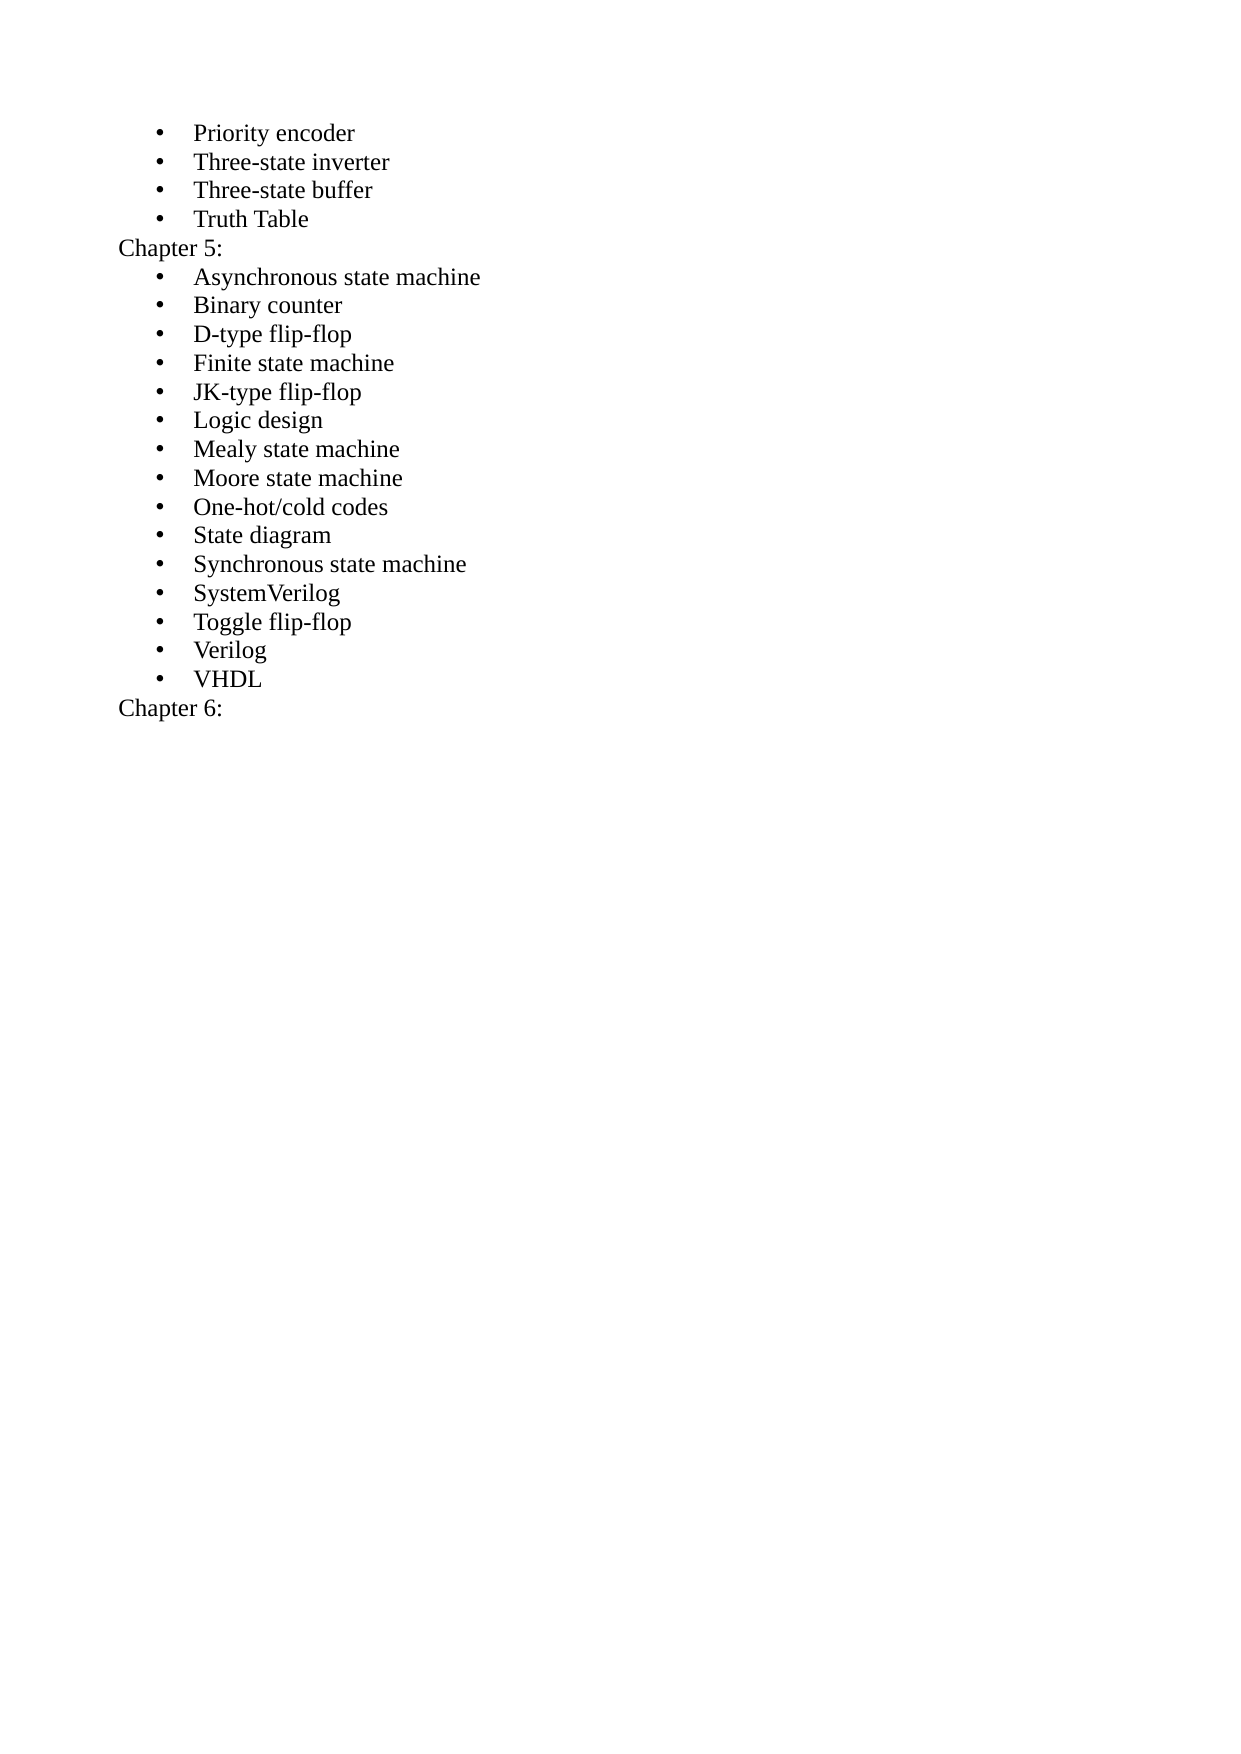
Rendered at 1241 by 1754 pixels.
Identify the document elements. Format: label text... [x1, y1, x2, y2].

text Chapter 6: [118, 693, 1122, 722]
list Priority encoder [156, 118, 1122, 147]
list State diagram [156, 521, 1122, 549]
list Verilog [156, 636, 1122, 664]
list D-type flip-flop [156, 319, 1122, 348]
list Logic design [156, 406, 1122, 434]
list Moore state machine [156, 463, 1122, 492]
list One-hot/cold codes [156, 492, 1122, 521]
list Synchronous state machine [156, 549, 1122, 578]
list Truth Table [156, 204, 1122, 233]
list JK-type flip-flop [156, 377, 1122, 406]
list Three-state buffer [156, 176, 1122, 204]
list Binary counter [156, 291, 1122, 319]
list Finite state machine [156, 348, 1122, 377]
list Mealy state machine [156, 434, 1122, 463]
list Asynchronous state machine [156, 262, 1122, 291]
list SystemVerilog [156, 578, 1122, 607]
list VHDL [156, 664, 1122, 693]
list Toggle flip-flop [156, 607, 1122, 636]
list Three-state inverter [156, 147, 1122, 176]
text Chapter 5: [118, 233, 1122, 262]
